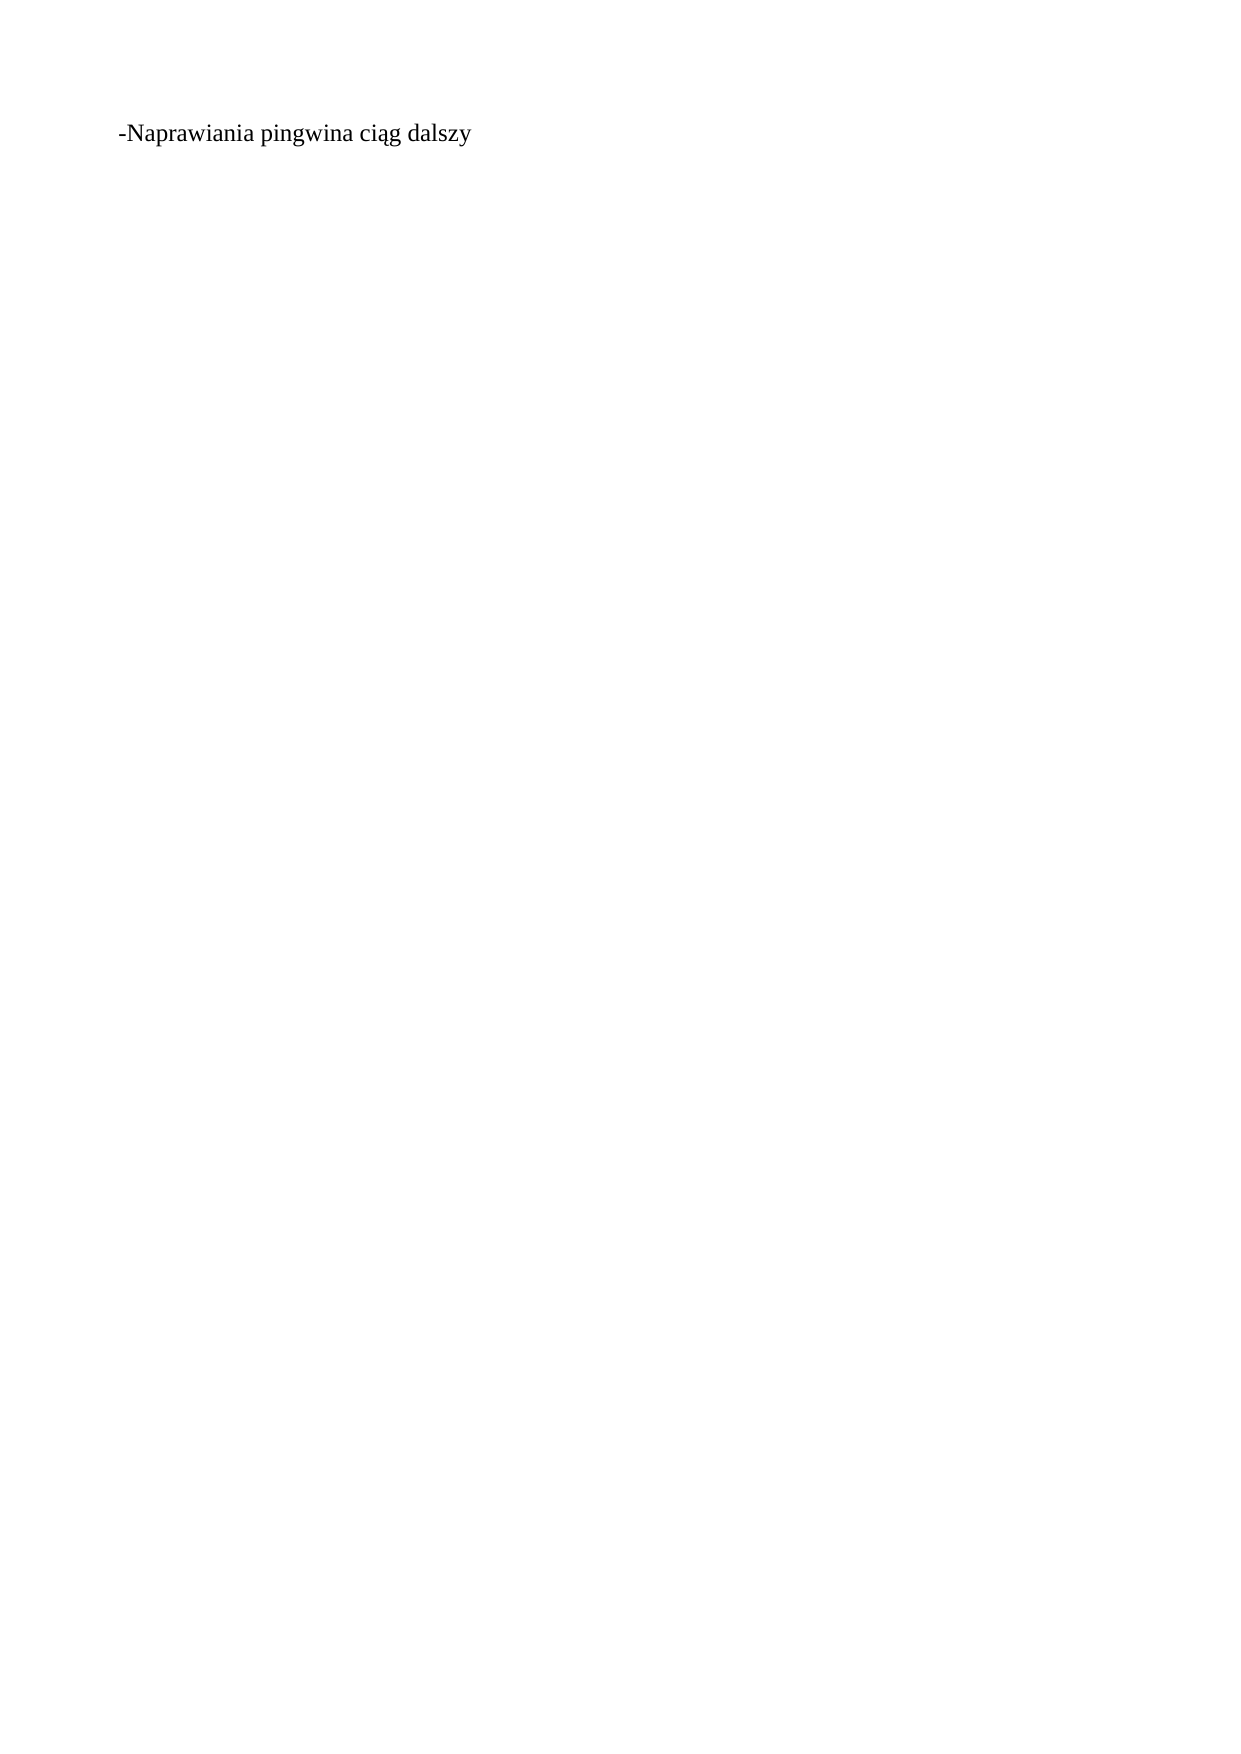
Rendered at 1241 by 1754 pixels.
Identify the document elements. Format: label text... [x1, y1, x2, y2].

text -Naprawiania pingwina ciąg dalszy [118, 118, 1122, 147]
